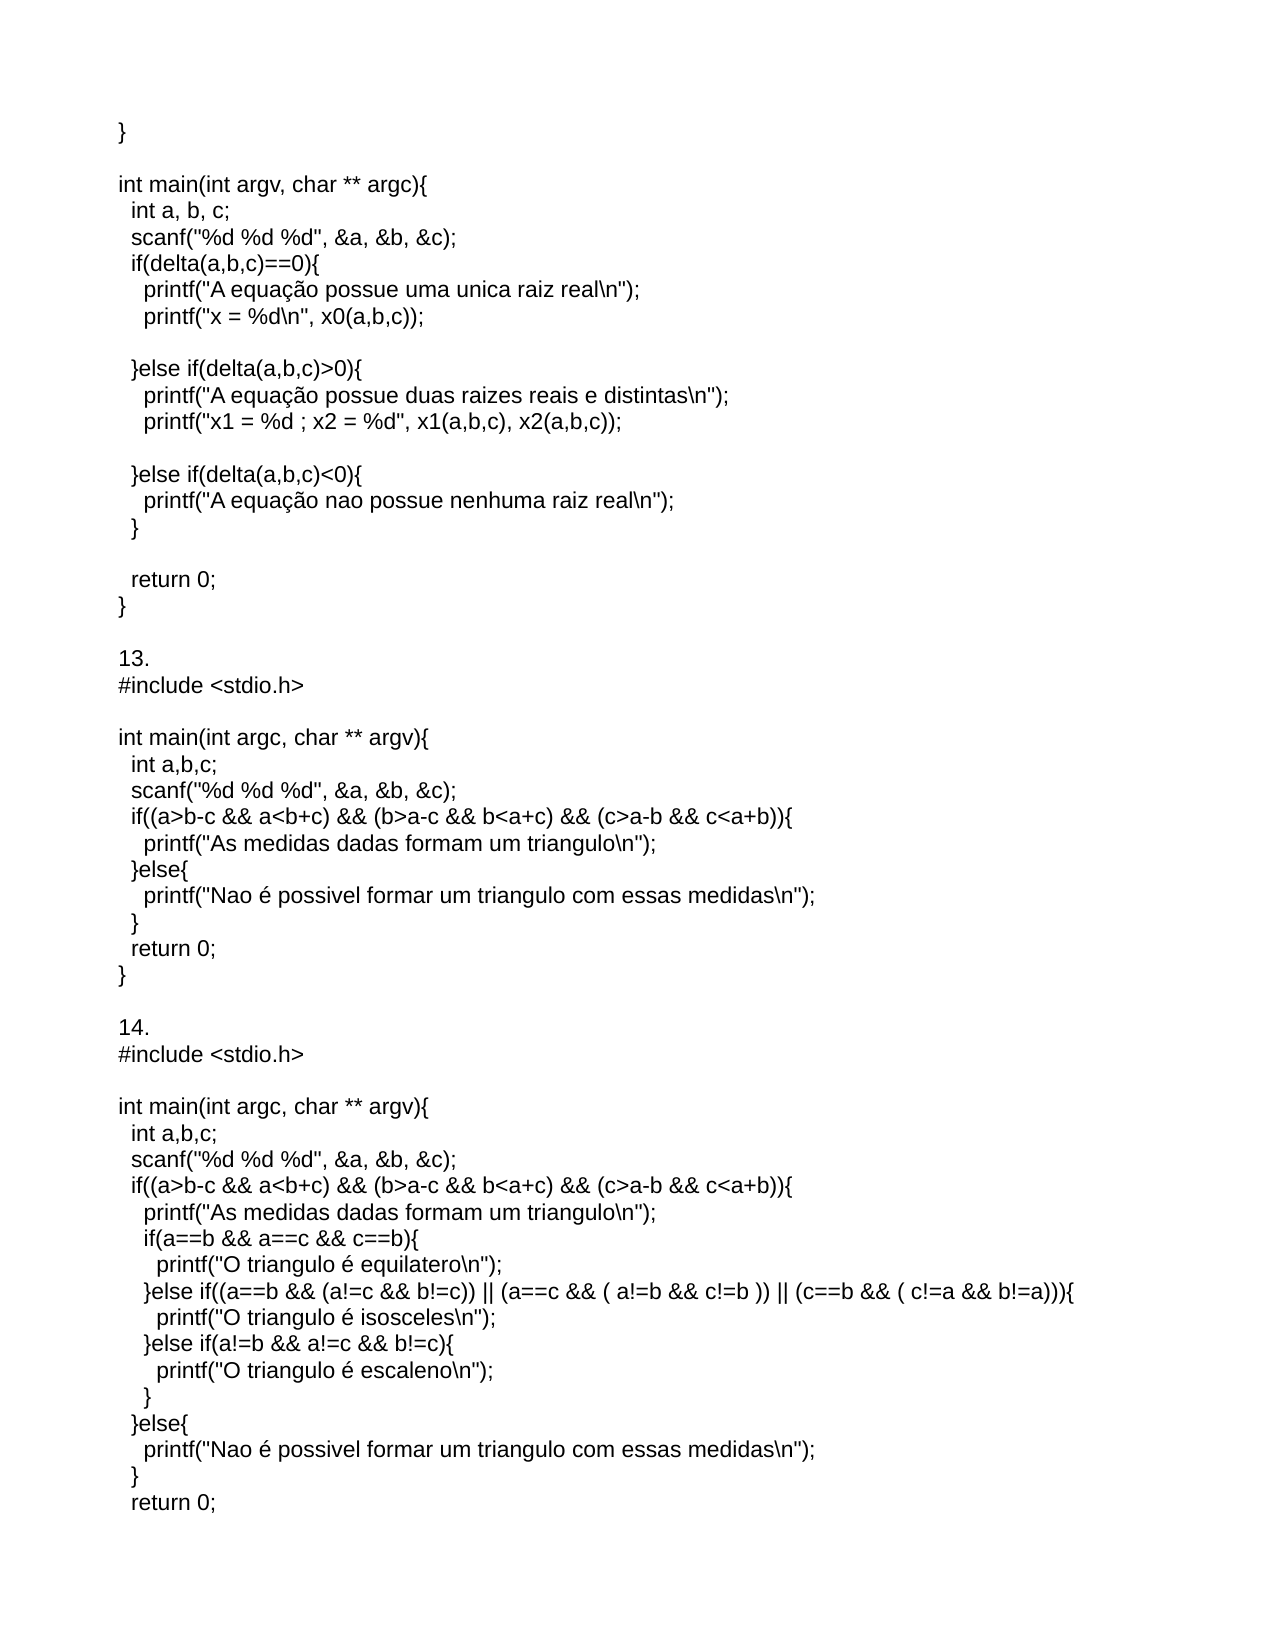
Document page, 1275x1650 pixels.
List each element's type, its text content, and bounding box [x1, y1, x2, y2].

text if((a>b-c && a<b+c) && (b>a-c && b<a+c) && (c>a-b && c<a+b)){ [118, 1172, 1157, 1199]
text int main(int argv, char ** argc){ [118, 171, 1157, 197]
text } [118, 118, 1157, 144]
text printf("Nao é possivel formar um triangulo com essas medidas\n"); [118, 882, 1157, 909]
text int a,b,c; [118, 1119, 1157, 1146]
text scanf("%d %d %d", &a, &b, &c); [118, 1146, 1157, 1172]
text } [118, 1462, 1157, 1488]
text } [118, 961, 1157, 988]
text } [118, 909, 1157, 935]
text }else{ [118, 856, 1157, 882]
text printf("A equação nao possue nenhuma raiz real\n"); [118, 487, 1157, 513]
text if(delta(a,b,c)==0){ [118, 250, 1157, 276]
text #include <stdio.h> [118, 1041, 1157, 1067]
text }else if(delta(a,b,c)<0){ [118, 461, 1157, 487]
text printf("A equação possue duas raizes reais e distintas\n"); [118, 382, 1157, 408]
text }else if((a==b && (a!=c && b!=c)) || (a==c && ( a!=b && c!=b )) || (c==b && ( c!=a && b!=a))){ [118, 1278, 1157, 1304]
text }else if(a!=b && a!=c && b!=c){ [118, 1330, 1157, 1357]
text printf("O triangulo é equilatero\n"); [118, 1251, 1157, 1278]
text }else if(delta(a,b,c)>0){ [118, 355, 1157, 382]
text } [118, 1383, 1157, 1409]
text } [118, 592, 1157, 619]
text return 0; [118, 935, 1157, 961]
text }else{ [118, 1409, 1157, 1436]
text scanf("%d %d %d", &a, &b, &c); [118, 223, 1157, 250]
text int a,b,c; [118, 751, 1157, 777]
text return 0; [118, 1488, 1157, 1515]
text printf("O triangulo é escaleno\n"); [118, 1357, 1157, 1383]
text int main(int argc, char ** argv){ [118, 1093, 1157, 1119]
text printf("Nao é possivel formar um triangulo com essas medidas\n"); [118, 1436, 1157, 1462]
text printf("As medidas dadas formam um triangulo\n"); [118, 1199, 1157, 1225]
text } [118, 513, 1157, 540]
text return 0; [118, 566, 1157, 592]
text printf("O triangulo é isosceles\n"); [118, 1304, 1157, 1330]
text printf("As medidas dadas formam um triangulo\n"); [118, 830, 1157, 856]
text if((a>b-c && a<b+c) && (b>a-c && b<a+c) && (c>a-b && c<a+b)){ [118, 803, 1157, 830]
text 14. [118, 1014, 1157, 1041]
text int a, b, c; [118, 197, 1157, 223]
text scanf("%d %d %d", &a, &b, &c); [118, 777, 1157, 803]
text printf("x = %d\n", x0(a,b,c)); [118, 303, 1157, 329]
text if(a==b && a==c && c==b){ [118, 1225, 1157, 1251]
text printf("x1 = %d ; x2 = %d", x1(a,b,c), x2(a,b,c)); [118, 408, 1157, 434]
text #include <stdio.h> [118, 672, 1157, 698]
text 13. [118, 645, 1157, 672]
text printf("A equação possue uma unica raiz real\n"); [118, 276, 1157, 303]
text int main(int argc, char ** argv){ [118, 724, 1157, 751]
